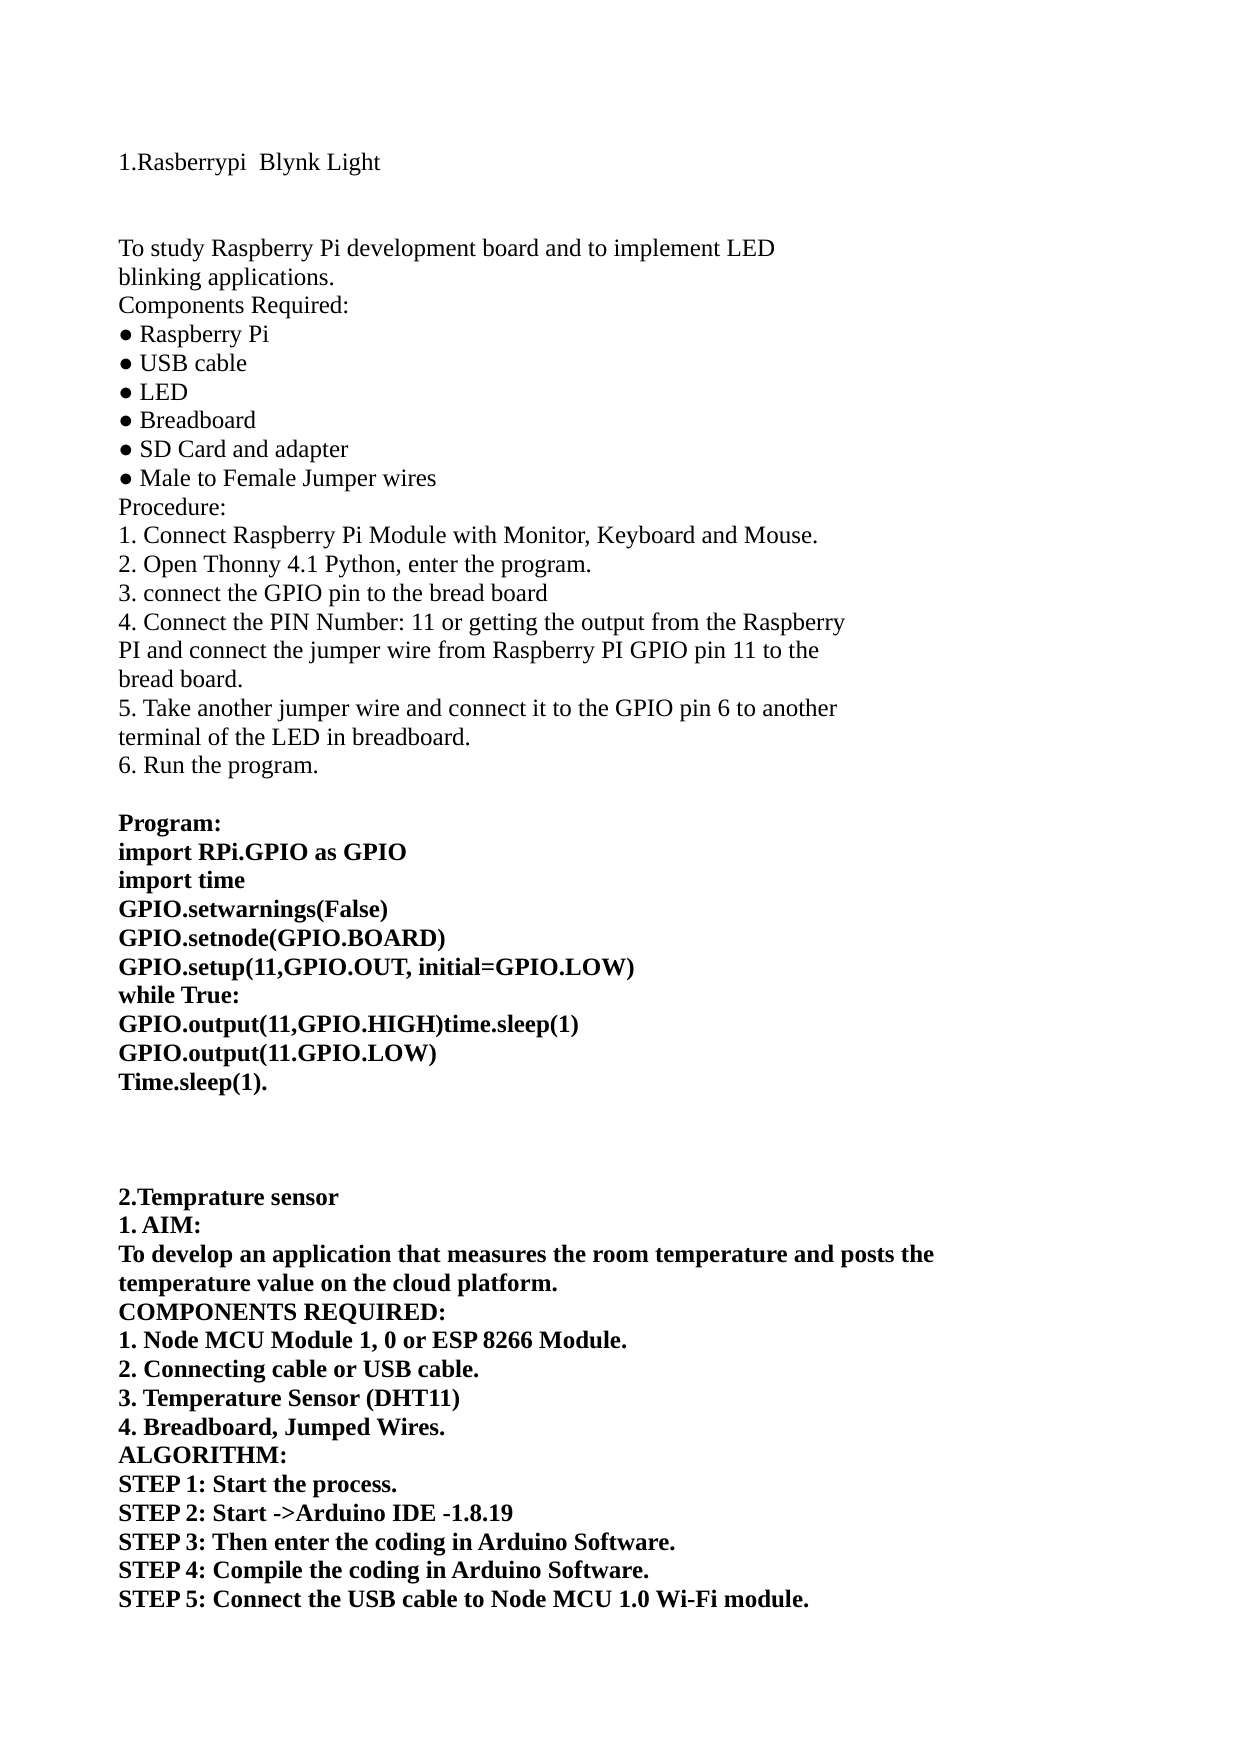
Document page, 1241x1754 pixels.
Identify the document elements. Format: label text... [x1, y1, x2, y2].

text STEP 5: Connect the USB cable to Node MCU 1.0 Wi-Fi module. [118, 1584, 1122, 1613]
text 3. connect the GPIO pin to the bread board [118, 578, 1122, 607]
text while True: [118, 981, 1122, 1009]
text import time [118, 866, 1122, 894]
text bread board. [118, 664, 1122, 693]
text Program: [118, 808, 1122, 837]
text GPIO.output(11.GPIO.LOW) [118, 1038, 1122, 1067]
text STEP 1: Start the process. [118, 1469, 1122, 1498]
text terminal of the LED in breadboard. [118, 722, 1122, 751]
text ALGORITHM: [118, 1441, 1122, 1469]
text STEP 4: Compile the coding in Arduino Software. [118, 1556, 1122, 1584]
text 4. Connect the PIN Number: 11 or getting the output from the Raspberry [118, 607, 1122, 636]
text ● LED [118, 377, 1122, 406]
text GPIO.setnode(GPIO.BOARD) [118, 923, 1122, 952]
text To develop an application that measures the room temperature and posts the [118, 1239, 1122, 1268]
text To study Raspberry Pi development board and to implement LED [118, 233, 1122, 262]
text 1.Rasberrypi Blynk Light [118, 147, 1122, 176]
text blinking applications. [118, 262, 1122, 291]
text import RPi.GPIO as GPIO [118, 837, 1122, 866]
text GPIO.setup(11,GPIO.OUT, initial=GPIO.LOW) [118, 952, 1122, 981]
text STEP 2: Start ->Arduino IDE -1.8.19 [118, 1498, 1122, 1527]
text 4. Breadboard, Jumped Wires. [118, 1412, 1122, 1441]
text ● USB cable [118, 348, 1122, 377]
text 1. Connect Raspberry Pi Module with Monitor, Keyboard and Mouse. [118, 521, 1122, 549]
text Components Required: [118, 291, 1122, 319]
text COMPONENTS REQUIRED: [118, 1297, 1122, 1326]
text Time.sleep(1). [118, 1067, 1122, 1096]
text GPIO.setwarnings(False) [118, 894, 1122, 923]
text PI and connect the jumper wire from Raspberry PI GPIO pin 11 to the [118, 636, 1122, 664]
text ● Raspberry Pi [118, 319, 1122, 348]
text GPIO.output(11,GPIO.HIGH)time.sleep(1) [118, 1009, 1122, 1038]
text 2. Open Thonny 4.1 Python, enter the program. [118, 549, 1122, 578]
text 1. Node MCU Module 1, 0 or ESP 8266 Module. [118, 1326, 1122, 1354]
text 5. Take another jumper wire and connect it to the GPIO pin 6 to another [118, 693, 1122, 722]
text ● Male to Female Jumper wires [118, 463, 1122, 492]
text 1. AIM: [118, 1211, 1122, 1239]
text 3. Temperature Sensor (DHT11) [118, 1383, 1122, 1412]
text Procedure: [118, 492, 1122, 521]
text ● SD Card and adapter [118, 434, 1122, 463]
text 6. Run the program. [118, 751, 1122, 779]
text 2.Temprature sensor [118, 1182, 1122, 1211]
text ● Breadboard [118, 406, 1122, 434]
text temperature value on the cloud platform. [118, 1268, 1122, 1297]
text 2. Connecting cable or USB cable. [118, 1354, 1122, 1383]
text STEP 3: Then enter the coding in Arduino Software. [118, 1527, 1122, 1556]
